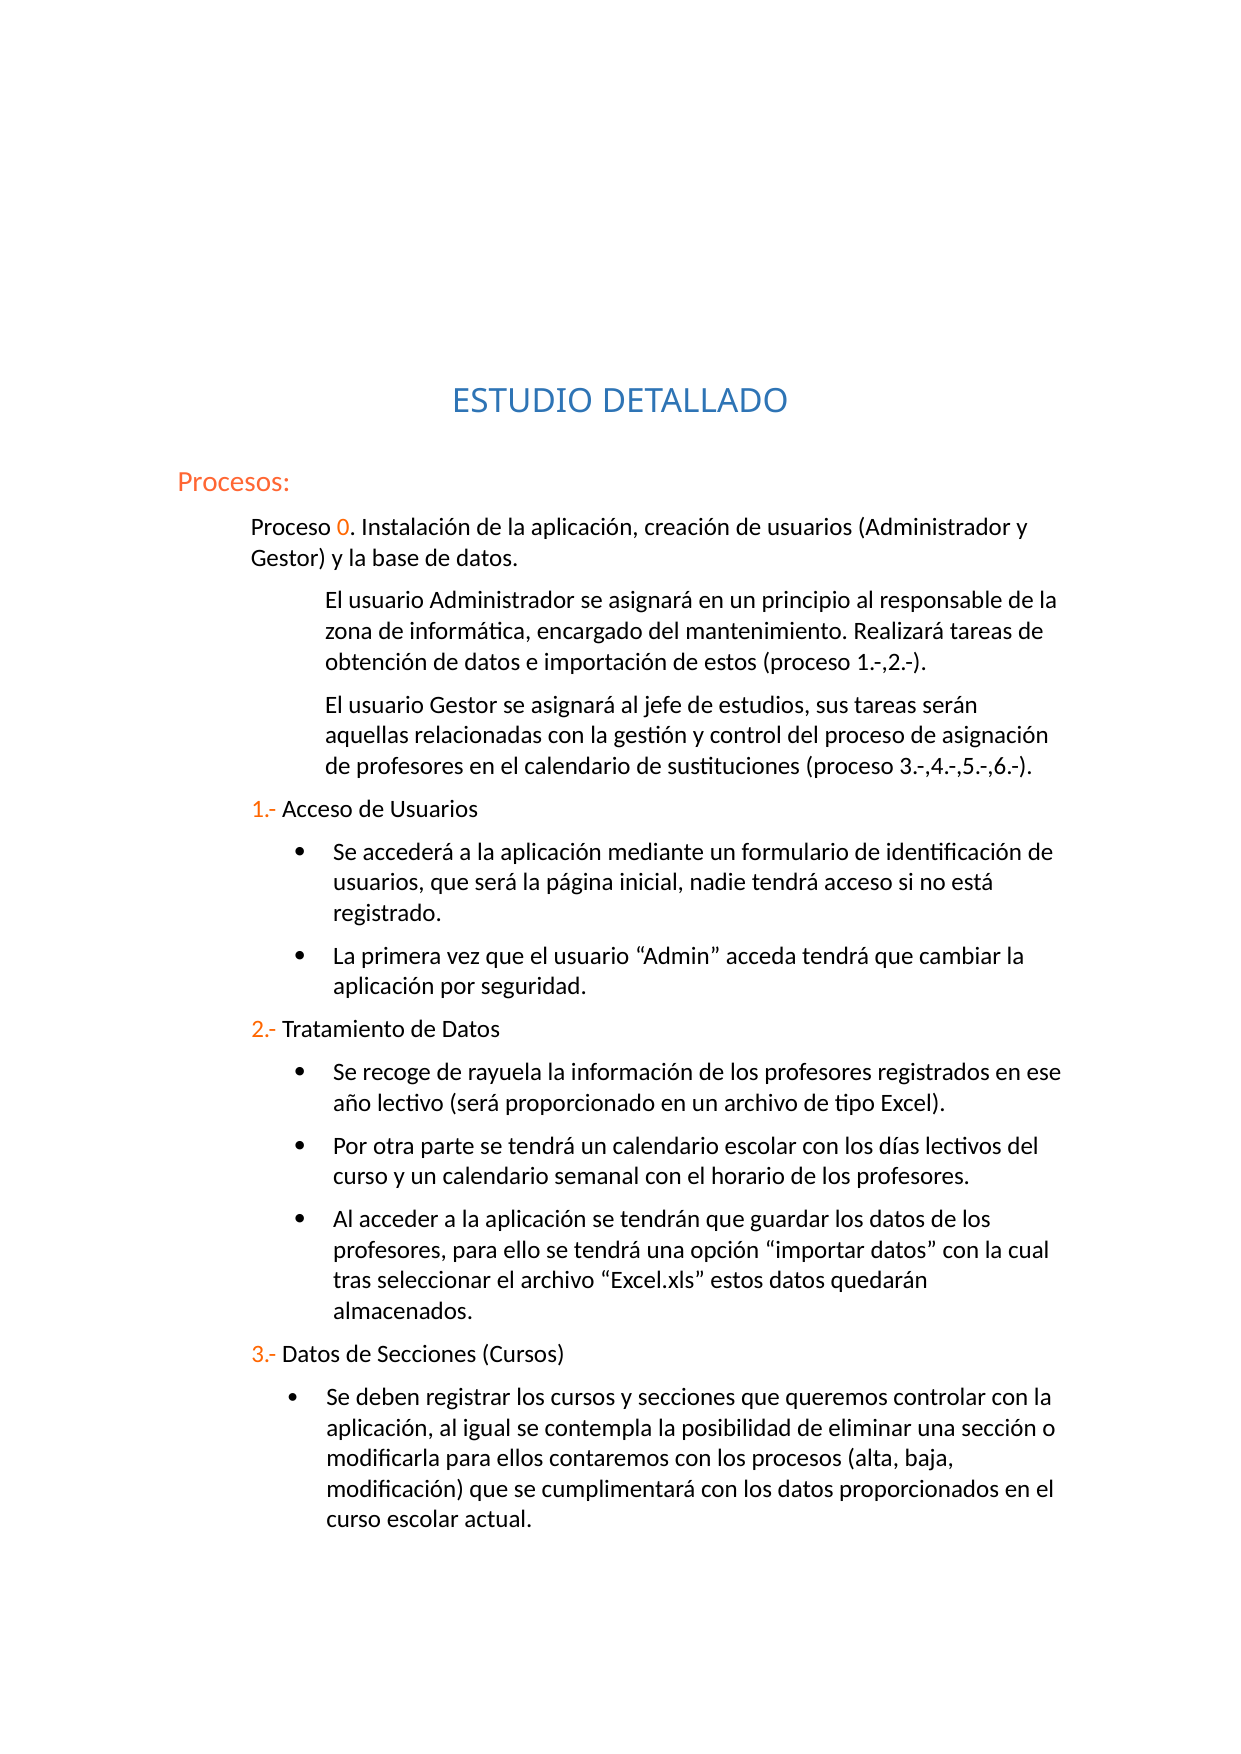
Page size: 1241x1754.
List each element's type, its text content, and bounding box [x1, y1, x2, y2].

text El usuario Gestor se asignará al jefe de estudios, sus tareas serán aquellas relacionadas con la gestión y control del proceso de asignación de profesores en el calendario de sustituciones (proceso 3.-,4.-,5.-,6.-). [325, 689, 1063, 780]
list La primera vez que el usuario “Admin” acceda tendrá que cambiar la aplicación por seguridad. [295, 940, 1063, 1001]
text 3.- Datos de Secciones (Cursos) [251, 1338, 1063, 1369]
text 1.- Acceso de Usuarios [177, 793, 1063, 823]
list Se deben registrar los cursos y secciones que queremos controlar con la aplicación, al igual se contempla la posibilidad de eliminar una sección o modificarla para ellos contaremos con los procesos (alta, baja, modificación) que se cumplimentará con los datos proporcionados en el curso escolar actual. [288, 1381, 1063, 1534]
list Se recoge de rayuela la información de los profesores registrados en ese año lectivo (será proporcionado en un archivo de tipo Excel). [295, 1056, 1063, 1117]
text Procesos: [177, 463, 1063, 499]
text 2.- Tratamiento de Datos [177, 1013, 1063, 1044]
subtitle ESTUDIO DETALLADO [177, 377, 1063, 422]
text Proceso 0. Instalación de la aplicación, creación de usuarios (Administrador y Gestor) y la base de datos. [251, 511, 1063, 572]
list Al acceder a la aplicación se tendrán que guardar los datos de los profesores, para ello se tendrá una opción “importar datos” con la cual tras seleccionar el archivo “Excel.xls” estos datos quedarán almacenados. [295, 1203, 1063, 1326]
list Se accederá a la aplicación mediante un formulario de identificación de usuarios, que será la página inicial, nadie tendrá acceso si no está registrado. [295, 836, 1063, 927]
list Por otra parte se tendrá un calendario escolar con los días lectivos del curso y un calendario semanal con el horario de los profesores. [295, 1130, 1063, 1191]
text El usuario Administrador se asignará en un principio al responsable de la zona de informática, encargado del mantenimiento. Realizará tareas de obtención de datos e importación de estos (proceso 1.-,2.-). [325, 585, 1063, 676]
